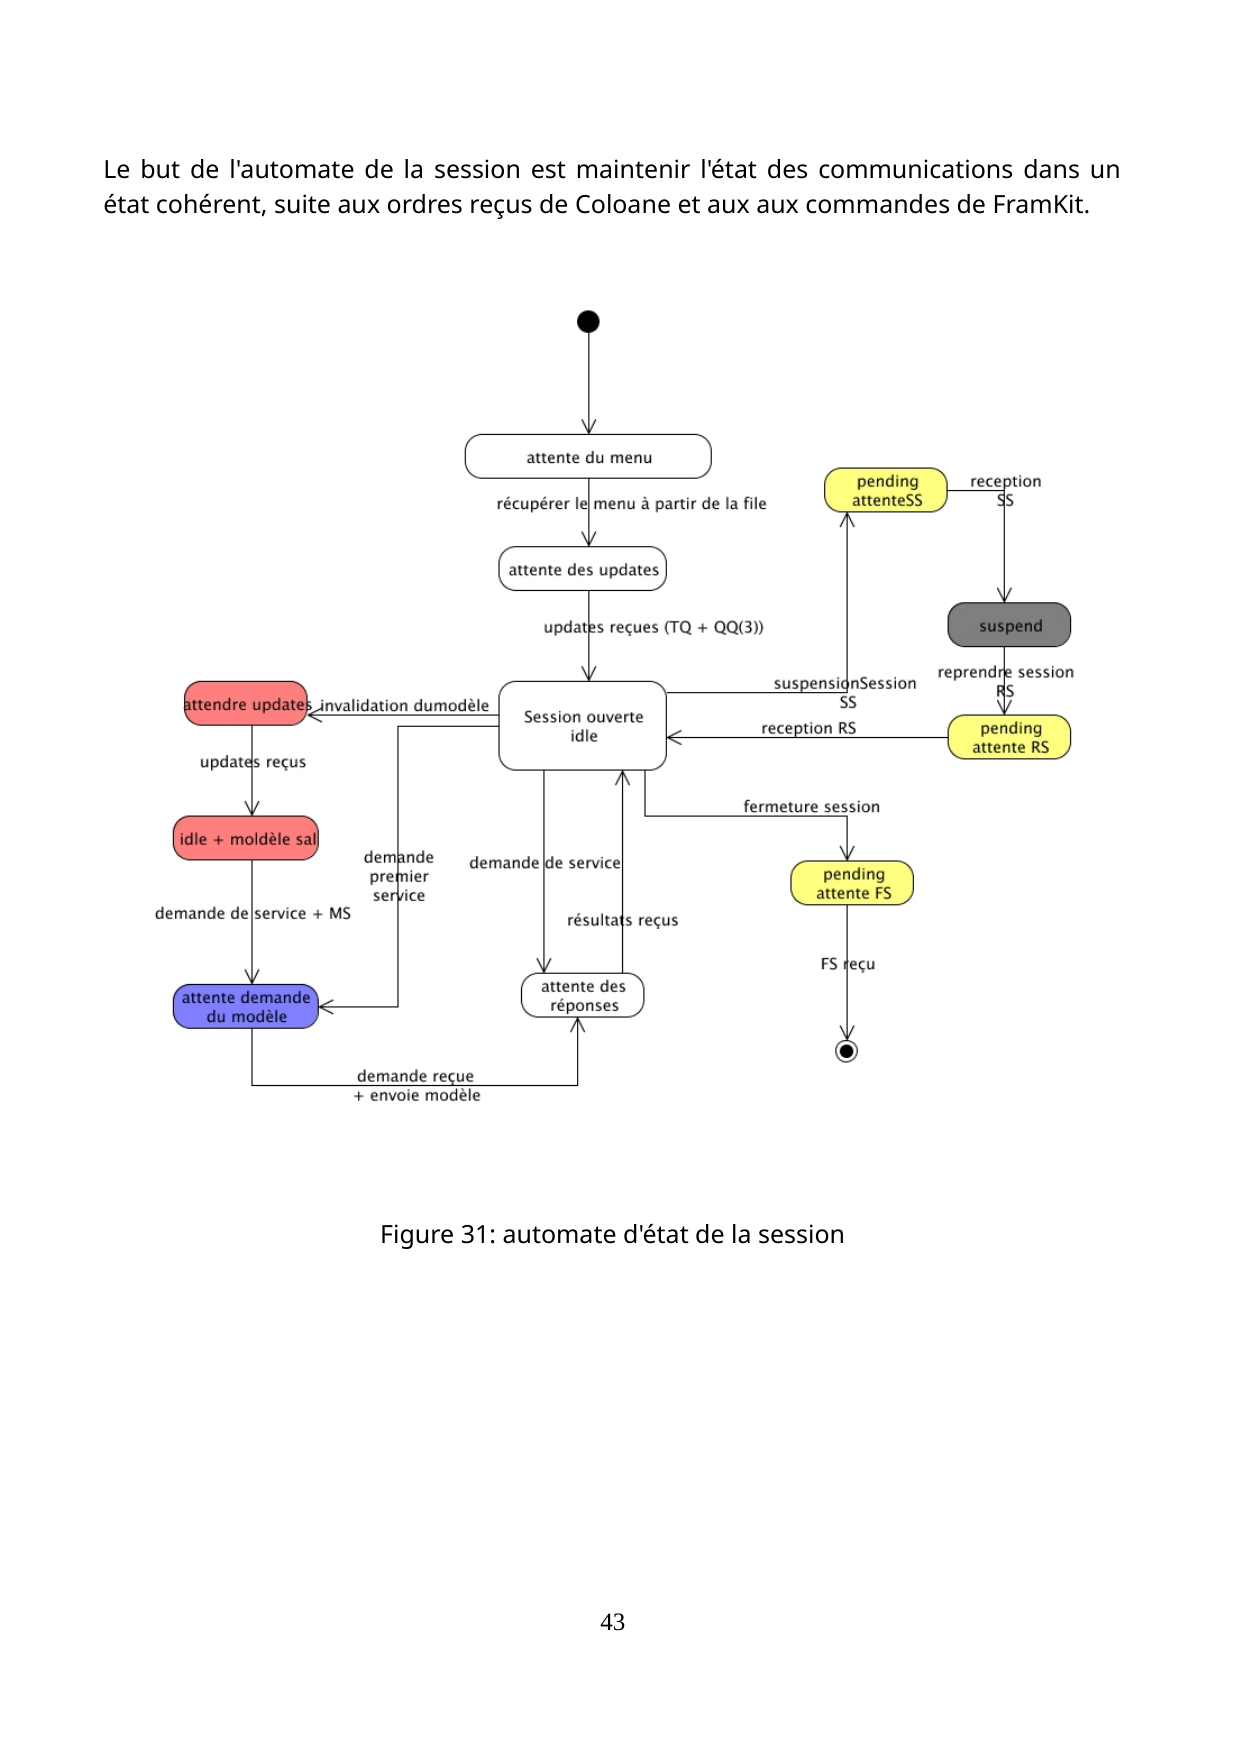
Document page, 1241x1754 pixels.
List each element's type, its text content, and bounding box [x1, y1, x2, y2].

picture [110, 288, 1115, 1149]
text Le but de l'automate de la session est maintenir l'état des communications dans un état cohérent, suite aux ordres reçus de Coloane et aux aux commandes de FramKit. [103, 152, 1122, 220]
text Figure 31: automate d'état de la session [103, 1217, 1122, 1251]
